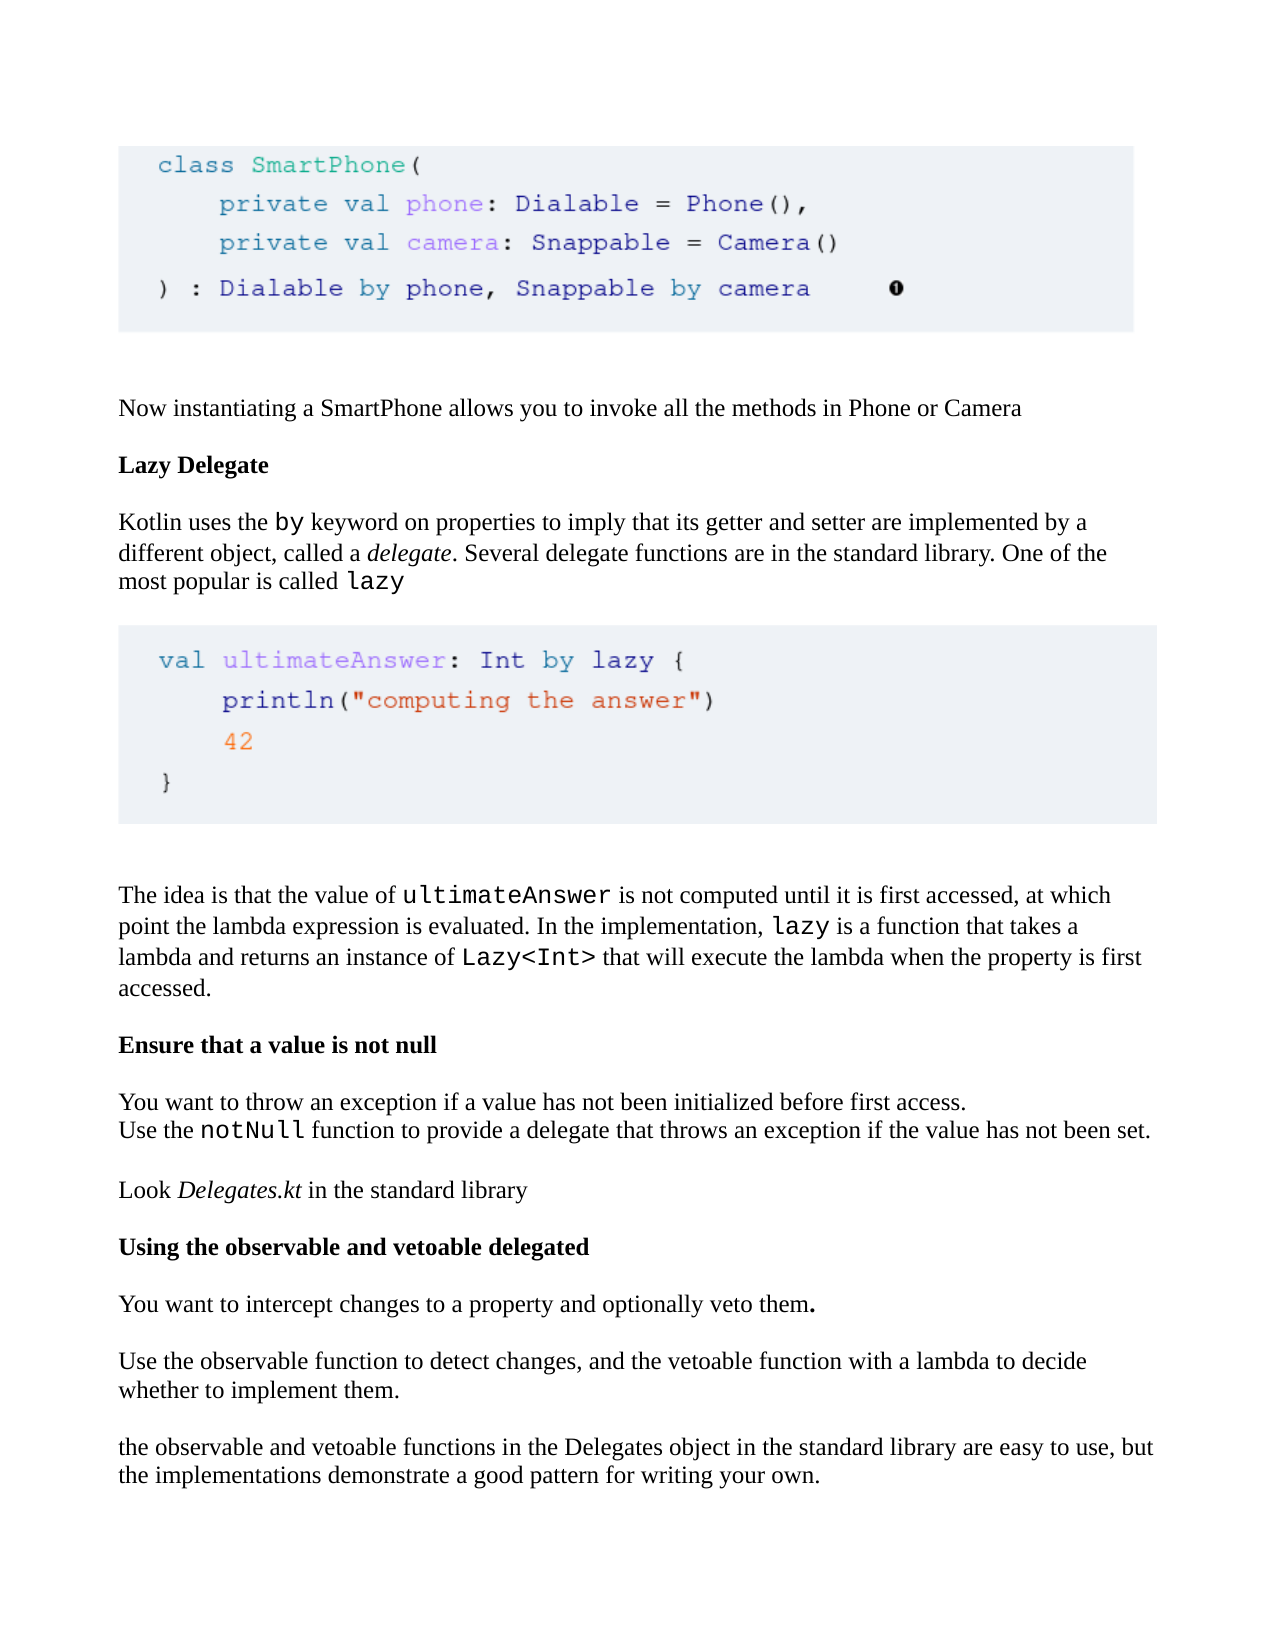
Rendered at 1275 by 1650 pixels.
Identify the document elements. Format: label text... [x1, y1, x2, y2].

text Lazy Delegate [118, 450, 1157, 478]
picture [118, 625, 1157, 824]
text Use the notNull function to provide a delegate that throws an exception if the value has not been set. [118, 1116, 1157, 1146]
text Kotlin uses the by keyword on properties to imply that its getter and setter are implemented by a different object, called a delegate. Several delegate functions are in the standard library. One of the most popular is called lazy [118, 507, 1157, 597]
text the observable and vetoable functions in the Delegates object in the standard library are easy to use, but the implementations demonstrate a good pattern for writing your own. [118, 1432, 1157, 1489]
text Now instantiating a SmartPhone allows you to invoke all the methods in Phone or Camera [118, 393, 1157, 421]
text You want to intercept changes to a property and optionally veto them. [118, 1289, 1157, 1318]
text You want to throw an exception if a value has not been initialized before first access. [118, 1087, 1157, 1116]
text Use the observable function to detect changes, and the vetoable function with a lambda to decide whether to implement them. [118, 1346, 1157, 1403]
text Using the observable and vetoable delegated [118, 1232, 1157, 1261]
text Look Delegates.kt in the standard library [118, 1175, 1157, 1203]
text The idea is that the value of ultimateAnswer is not computed until it is first accessed, at which point the lambda expression is evaluated. In the implementation, lazy is a function that takes a lambda and returns an instance of Lazy<Int> that will execute the lambda when the property is first accessed. [118, 880, 1157, 1001]
picture [118, 146, 1157, 336]
text Ensure that a value is not null [118, 1030, 1157, 1058]
